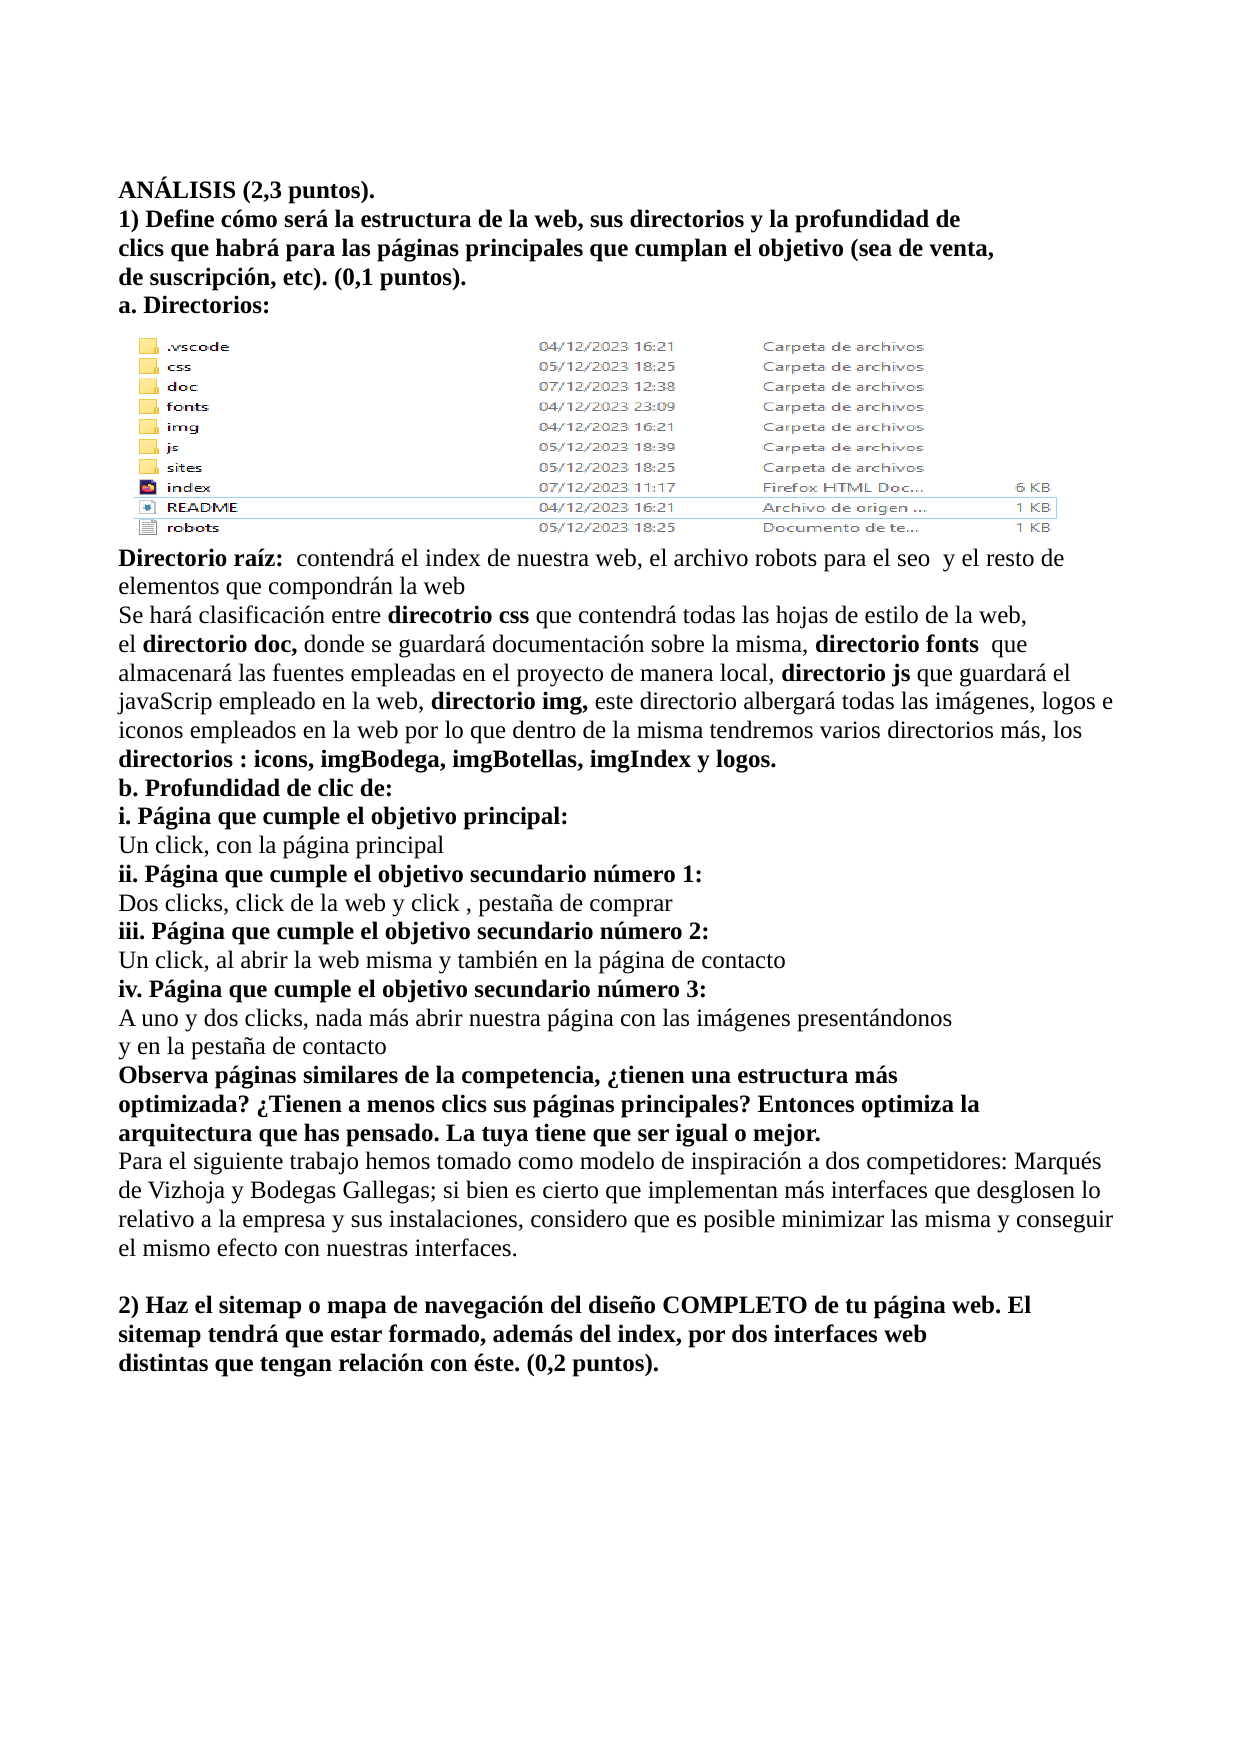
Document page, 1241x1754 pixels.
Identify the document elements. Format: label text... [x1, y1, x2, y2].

text b. Profundidad de clic de: [118, 773, 1122, 801]
text el directorio doc, donde se guardará documentación sobre la misma, directorio fonts que almacenará las fuentes empleadas en el proyecto de manera local, directorio js que guardará el javaScrip empleado en la web, directorio img, este directorio albergará todas las imágenes, logos e iconos empleados en la web por lo que dentro de la misma tendremos varios directorios más, los directorios : icons, imgBodega, imgBotellas, imgIndex y logos. [118, 629, 1122, 773]
text i. Página que cumple el objetivo principal: [118, 801, 1122, 830]
picture [133, 332, 1070, 543]
text iv. Página que cumple el objetivo secundario número 3: [118, 974, 1122, 1003]
text y en la pestaña de contacto [118, 1031, 1122, 1060]
text Un click, con la página principal [118, 830, 1122, 859]
text Directorio raíz: contendrá el index de nuestra web, el archivo robots para el seo y el resto de elementos que compondrán la web [118, 319, 1122, 600]
text distintas que tengan relación con éste. (0,2 puntos). [118, 1348, 1122, 1376]
text Observa páginas similares de la competencia, ¿tienen una estructura más [118, 1060, 1122, 1089]
text de suscripción, etc). (0,1 puntos). [118, 262, 1122, 291]
text sitemap tendrá que estar formado, además del index, por dos interfaces web [118, 1319, 1122, 1348]
text clics que habrá para las páginas principales que cumplan el objetivo (sea de venta, [118, 233, 1122, 262]
text ii. Página que cumple el objetivo secundario número 1: [118, 859, 1122, 888]
text iii. Página que cumple el objetivo secundario número 2: [118, 916, 1122, 945]
text arquitectura que has pensado. La tuya tiene que ser igual o mejor. [118, 1118, 1122, 1146]
text a. Directorios: [118, 291, 1122, 319]
text optimizada? ¿Tienen a menos clics sus páginas principales? Entonces optimiza la [118, 1089, 1122, 1118]
text 1) Define cómo será la estructura de la web, sus directorios y la profundidad de [118, 204, 1122, 233]
text A uno y dos clicks, nada más abrir nuestra página con las imágenes presentándonos [118, 1003, 1122, 1031]
text Se hará clasificación entre direcotrio css que contendrá todas las hojas de estilo de la web, [118, 600, 1122, 629]
text Un click, al abrir la web misma y también en la página de contacto [118, 945, 1122, 974]
text Dos clicks, click de la web y click , pestaña de comprar [118, 888, 1122, 916]
text 2) Haz el sitemap o mapa de navegación del diseño COMPLETO de tu página web. El [118, 1290, 1122, 1319]
text Para el siguiente trabajo hemos tomado como modelo de inspiración a dos competidores: Marqués de Vizhoja y Bodegas Gallegas; si bien es cierto que implementan más interfaces que desglosen lo relativo a la empresa y sus instalaciones, considero que es posible minimizar las misma y conseguir el mismo efecto con nuestras interfaces. [118, 1146, 1122, 1261]
text ANÁLISIS (2,3 puntos). [118, 176, 1122, 204]
